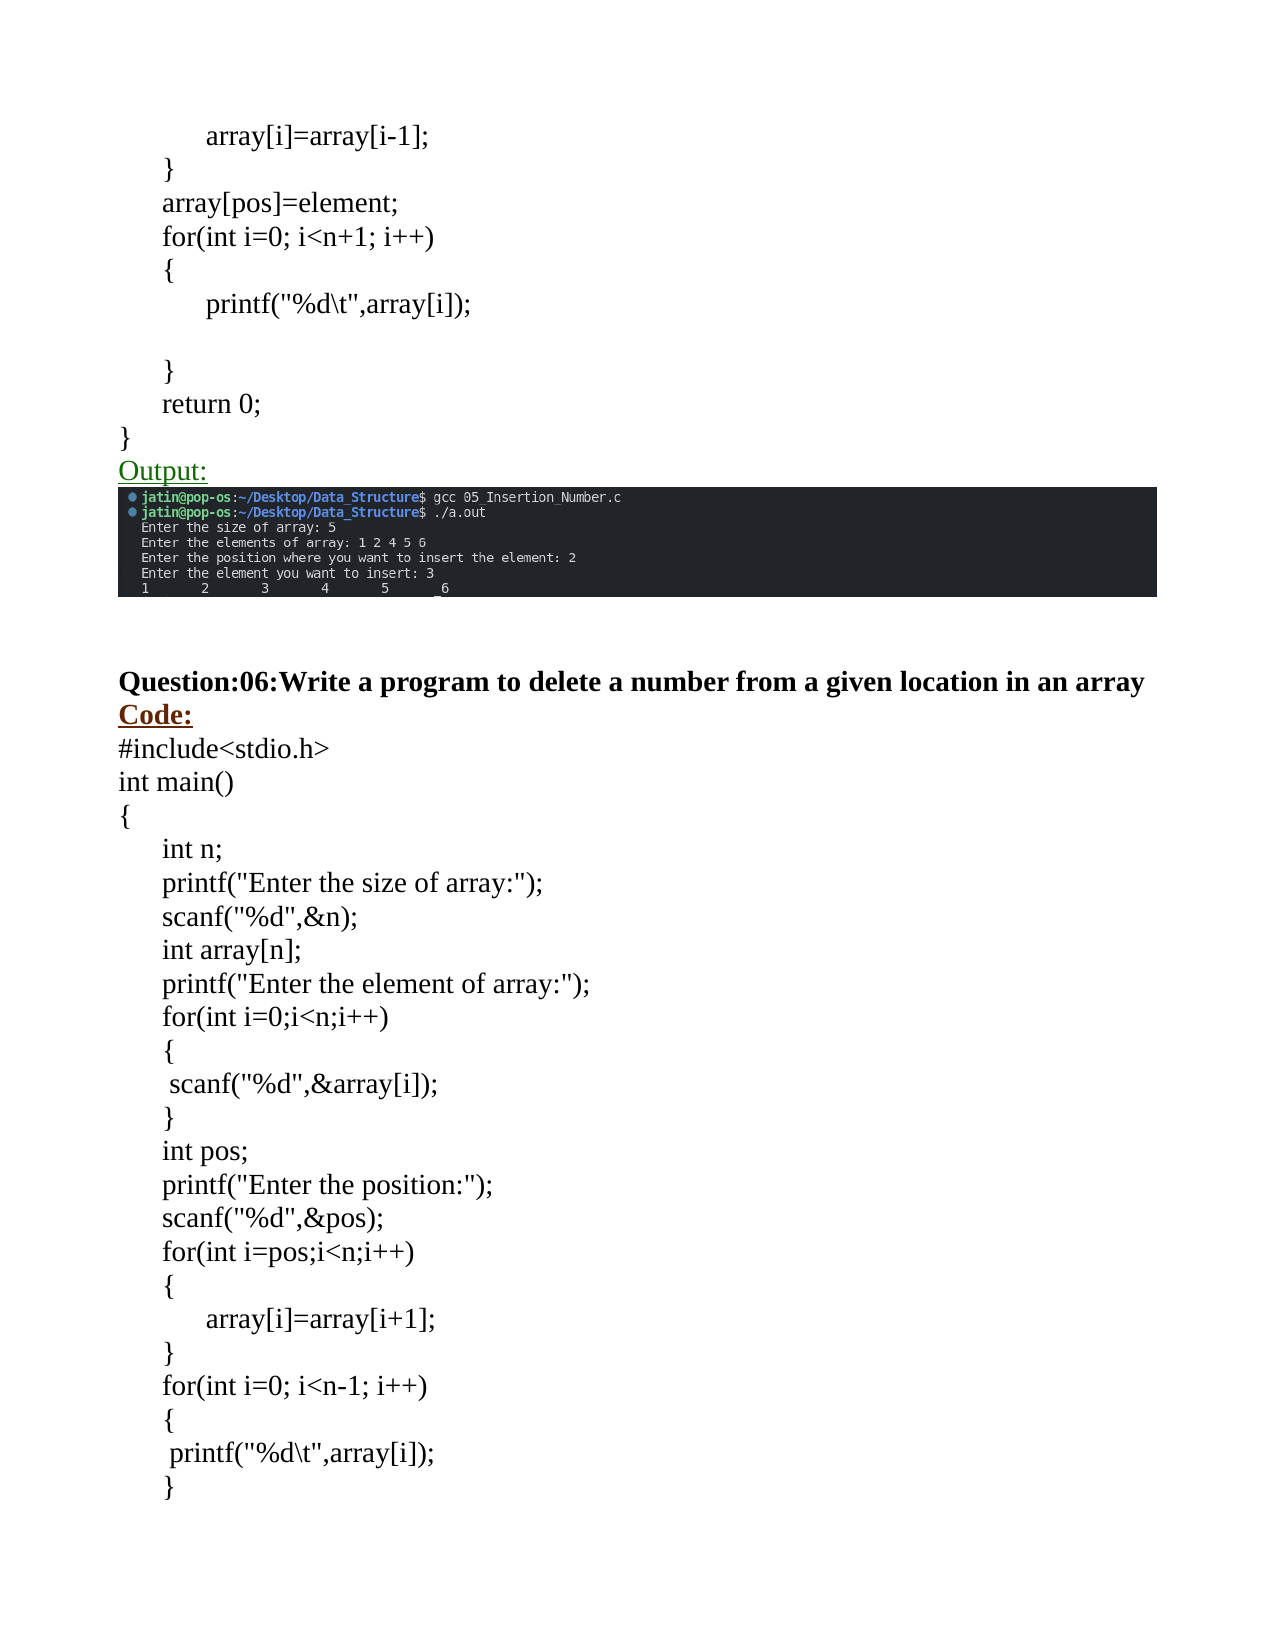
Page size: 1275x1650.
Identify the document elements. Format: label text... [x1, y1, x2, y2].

picture [118, 487, 1157, 597]
text int pos; [118, 1133, 1157, 1167]
text scanf("%d",&n); [118, 899, 1157, 932]
text } [118, 152, 1157, 185]
text } [118, 1469, 1157, 1502]
text { [118, 1402, 1157, 1435]
text { [118, 1268, 1157, 1301]
text int n; [118, 832, 1157, 865]
text array[pos]=element; [118, 185, 1157, 219]
text return 0; [118, 386, 1157, 420]
text scanf("%d",&pos); [118, 1201, 1157, 1234]
text Code: [118, 697, 1157, 731]
text printf("Enter the position:"); [118, 1167, 1157, 1201]
text array[i]=array[i-1]; [118, 118, 1157, 152]
text array[i]=array[i+1]; [118, 1301, 1157, 1335]
text #include<stdio.h> [118, 731, 1157, 764]
text } [118, 420, 1157, 453]
text scanf("%d",&array[i]); [118, 1066, 1157, 1100]
text for(int i=0;i<n;i++) [118, 999, 1157, 1033]
text { [118, 252, 1157, 286]
text printf("Enter the size of array:"); [118, 865, 1157, 899]
text for(int i=pos;i<n;i++) [118, 1234, 1157, 1268]
text } [118, 353, 1157, 386]
text { [118, 798, 1157, 832]
text printf("%d\t",array[i]); [118, 1435, 1157, 1469]
text printf("%d\t",array[i]); [118, 286, 1157, 319]
text for(int i=0; i<n-1; i++) [118, 1368, 1157, 1402]
text { [118, 1033, 1157, 1066]
text } [118, 1335, 1157, 1368]
text int main() [118, 764, 1157, 798]
text int array[n]; [118, 932, 1157, 966]
text Output: [118, 453, 1157, 487]
text } [118, 1100, 1157, 1133]
text for(int i=0; i<n+1; i++) [118, 219, 1157, 252]
text Question:06:Write a program to delete a number from a given location in an array [118, 664, 1157, 697]
text printf("Enter the element of array:"); [118, 966, 1157, 999]
